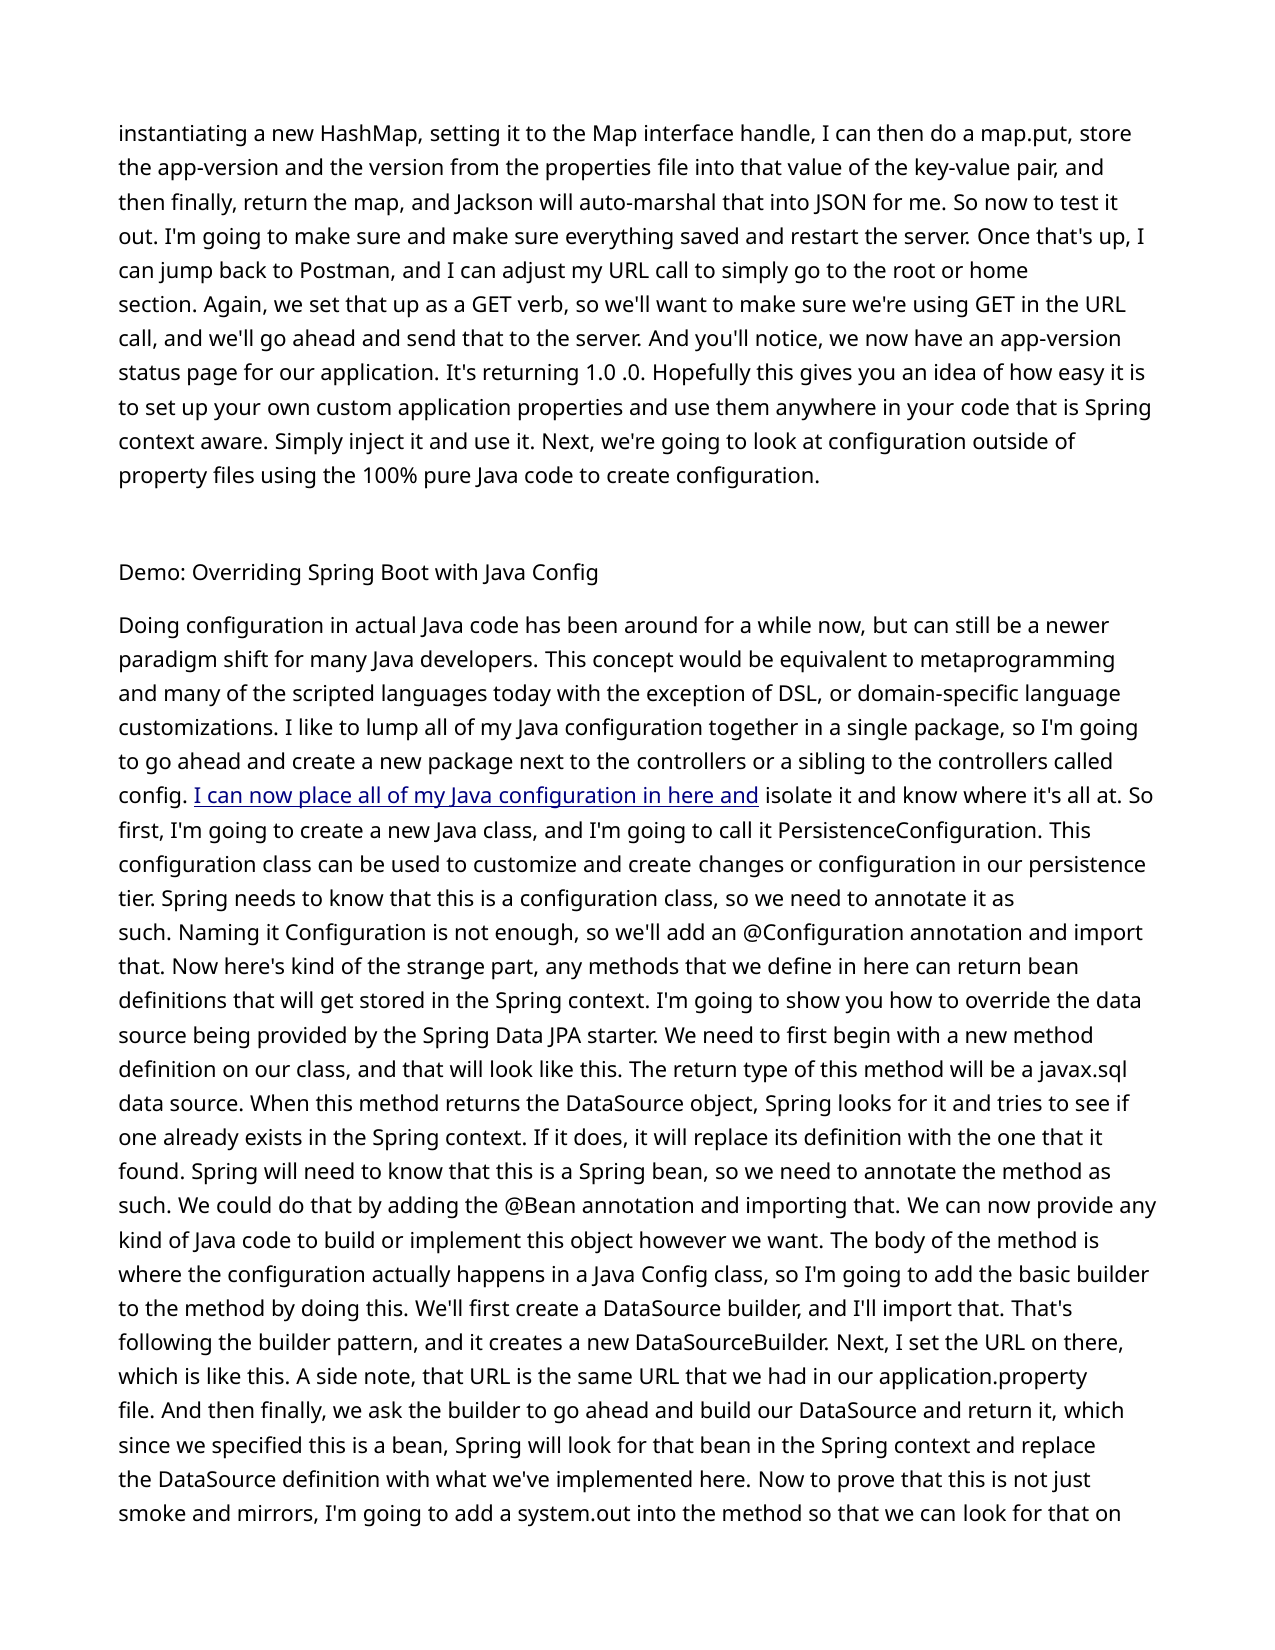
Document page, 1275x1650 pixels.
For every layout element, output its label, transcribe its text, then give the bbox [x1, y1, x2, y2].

text Doing configuration in actual Java code has been around for a while now, but can still be a newer paradigm shift for many Java developers. This concept would be equivalent to metaprogramming and many of the scripted languages today with the exception of DSL, or domain-specific language customizations. I like to lump all of my Java configuration together in a single package, so I'm going to go ahead and create a new package next to the controllers or a sibling to the controllers called config. I can now place all of my Java configuration in here and isolate it and know where it's all at. So first, I'm going to create a new Java class, and I'm going to call it PersistenceConfiguration. This configuration class can be used to customize and create changes or configuration in our persistence tier. Spring needs to know that this is a configuration class, so we need to annotate it as such. Naming it Configuration is not enough, so we'll add an @Configuration annotation and import that. Now here's kind of the strange part, any methods that we define in here can return bean definitions that will get stored in the Spring context. I'm going to show you how to override the data source being provided by the Spring Data JPA starter. We need to first begin with a new method definition on our class, and that will look like this. The return type of this method will be a javax.sql data source. When this method returns the DataSource object, Spring looks for it and tries to see if one already exists in the Spring context. If it does, it will replace its definition with the one that it found. Spring will need to know that this is a Spring bean, so we need to annotate the method as such. We could do that by adding the @Bean annotation and importing that. We can now provide any kind of Java code to build or implement this object however we want. The body of the method is where the configuration actually happens in a Java Config class, so I'm going to add the basic builder to the method by doing this. We'll first create a DataSource builder, and I'll import that. That's following the builder pattern, and it creates a new DataSourceBuilder. Next, I set the URL on there, which is like this. A side note, that URL is the same URL that we had in our application.property file. And then finally, we ask the builder to go ahead and build our DataSource and return it, which since we specified this is a bean, Spring will look for that bean in the Spring context and replace the DataSource definition with what we've implemented here. Now to prove that this is not just smoke and mirrors, I'm going to add a system.out into the method so that we can look for that on [118, 610, 1157, 1528]
subtitle Demo: Overriding Spring Boot with Java Config [118, 556, 1157, 586]
text instantiating a new HashMap, setting it to the Map interface handle, I can then do a map.put, store the app-version and the version from the properties file into that value of the key-value pair, and then finally, return the map, and Jackson will auto-marshal that into JSON for me. So now to test it out. I'm going to make sure and make sure everything saved and restart the server. Once that's up, I can jump back to Postman, and I can adjust my URL call to simply go to the root or home section. Again, we set that up as a GET verb, so we'll want to make sure we're using GET in the URL call, and we'll go ahead and send that to the server. And you'll notice, we now have an app-version status page for our application. It's returning 1.0 .0. Hopefully this gives you an idea of how easy it is to set up your own custom application properties and use them anywhere in your code that is Spring context aware. Simply inject it and use it. Next, we're going to look at configuration outside of property files using the 100% pure Java code to create configuration. [118, 118, 1157, 489]
